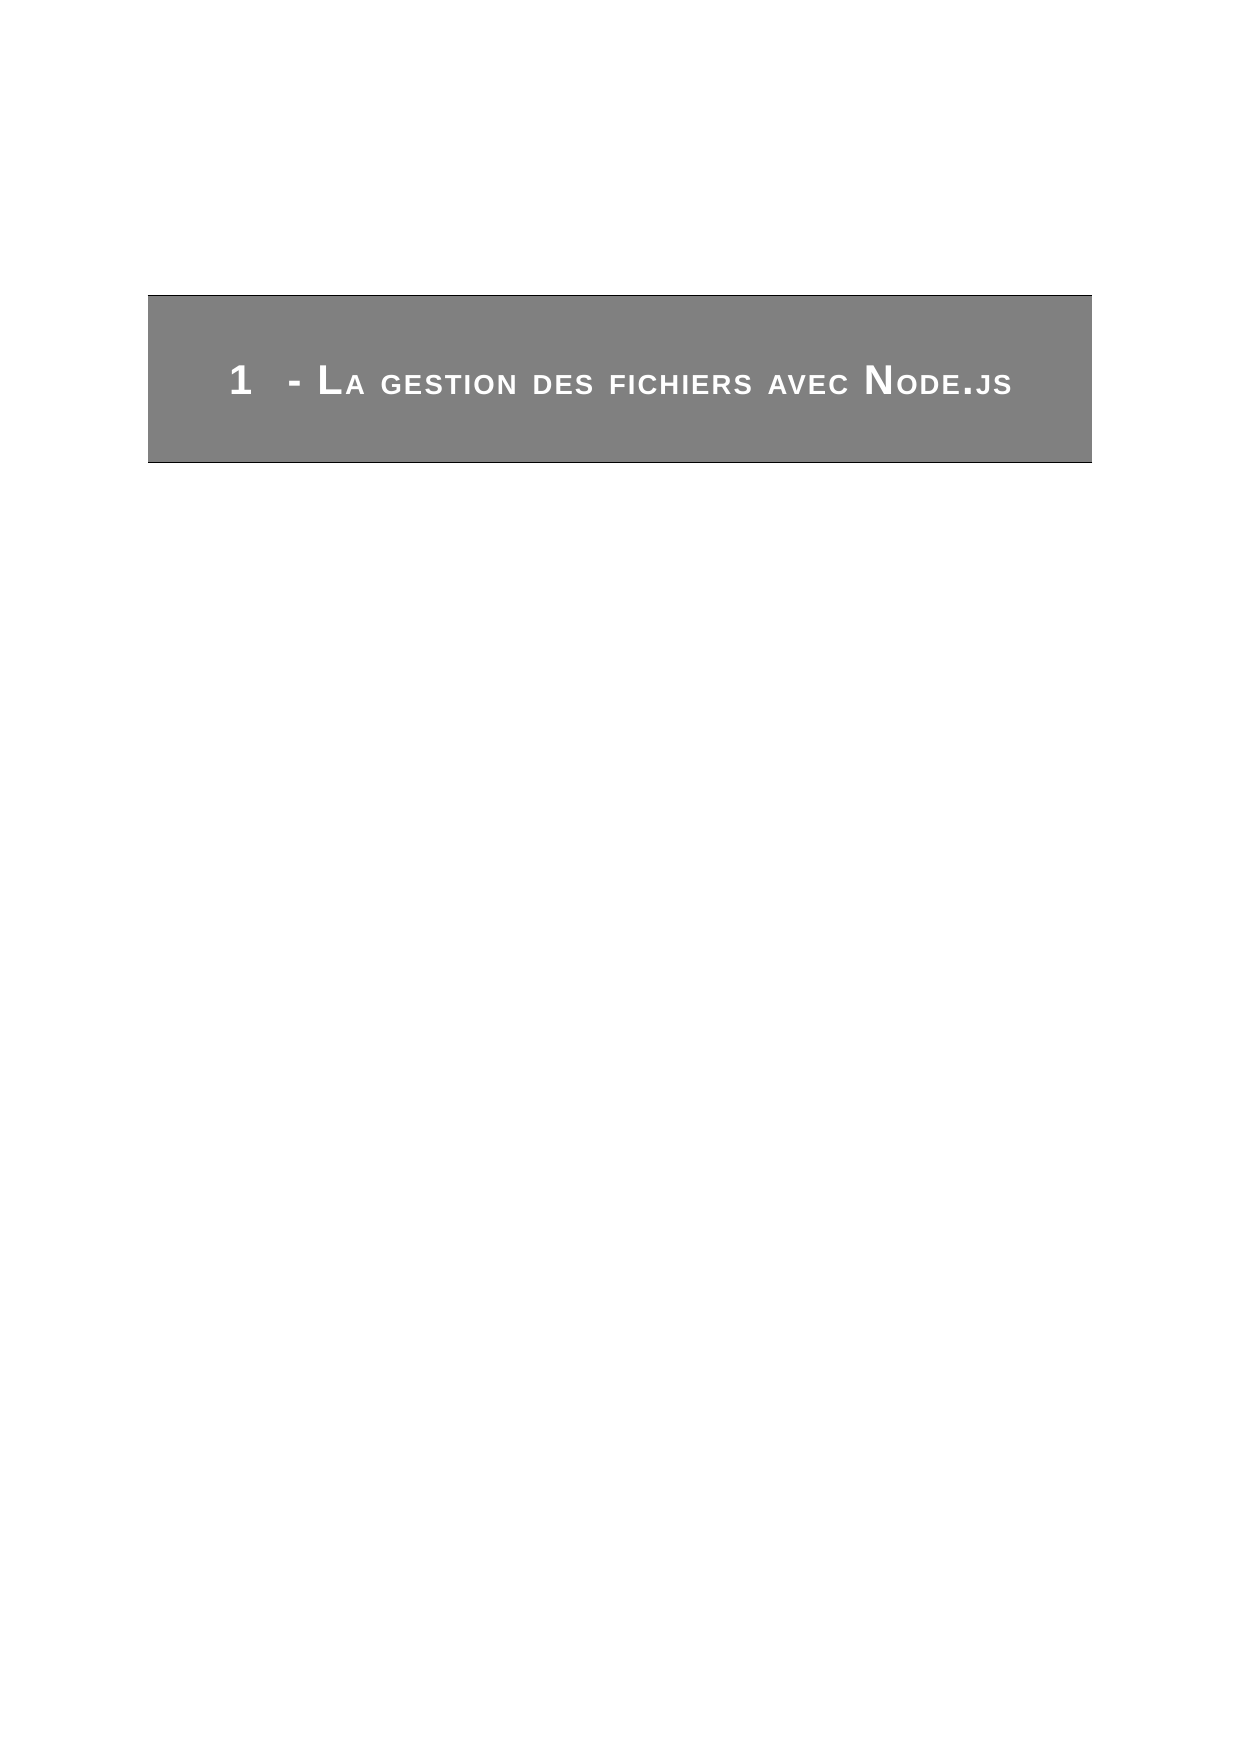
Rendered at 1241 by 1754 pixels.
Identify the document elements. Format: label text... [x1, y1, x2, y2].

subtitle - La gestion des fichiers avec Node.js [148, 296, 1092, 462]
